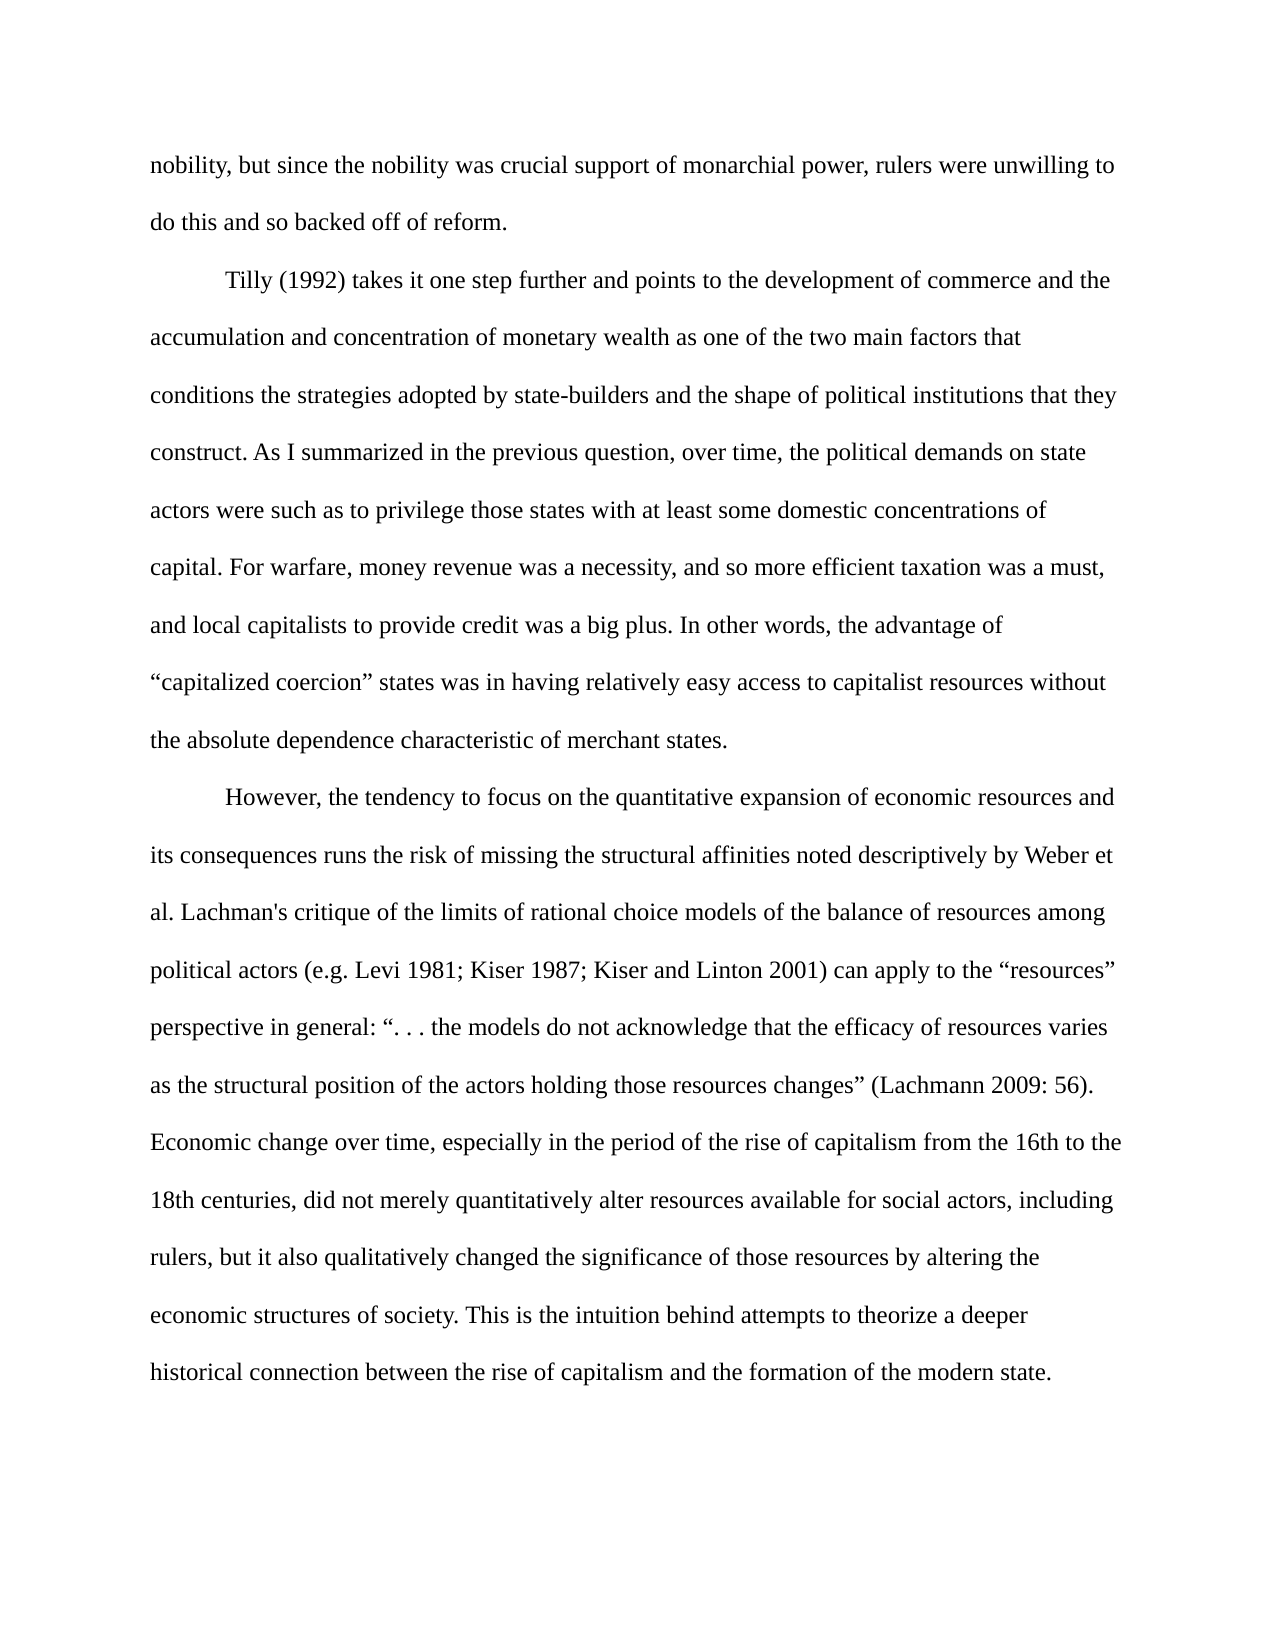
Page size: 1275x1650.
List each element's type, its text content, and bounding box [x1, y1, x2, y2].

text However, the tendency to focus on the quantitative expansion of economic resources and its consequences runs the risk of missing the structural affinities noted descriptively by Weber et al. Lachman's critique of the limits of rational choice models of the balance of resources among political actors (e.g. Levi 1981; Kiser 1987; Kiser and Linton 2001) can apply to the “resources” perspective in general: “. . . the models do not acknowledge that the efficacy of resources varies as the structural position of the actors holding those resources changes” (Lachmann 2009: 56). Economic change over time, especially in the period of the rise of capitalism from the 16th to the 18th centuries, did not merely quantitatively alter resources available for social actors, including rulers, but it also qualitatively changed the significance of those resources by altering the economic structures of society. This is the intuition behind attempts to theorize a deeper historical connection between the rise of capitalism and the formation of the modern state. [150, 782, 1125, 1386]
text Tilly (1992) takes it one step further and points to the development of commerce and the accumulation and concentration of monetary wealth as one of the two main factors that conditions the strategies adopted by state-builders and the shape of political institutions that they construct. As I summarized in the previous question, over time, the political demands on state actors were such as to privilege those states with at least some domestic concentrations of capital. For warfare, money revenue was a necessity, and so more efficient taxation was a must, and local capitalists to provide credit was a big plus. In other words, the advantage of “capitalized coercion” states was in having relatively easy access to capitalist resources without the absolute dependence characteristic of merchant states. [150, 265, 1125, 754]
text nobility, but since the nobility was crucial support of monarchial power, rulers were unwilling to do this and so backed off of reform. [150, 150, 1125, 236]
